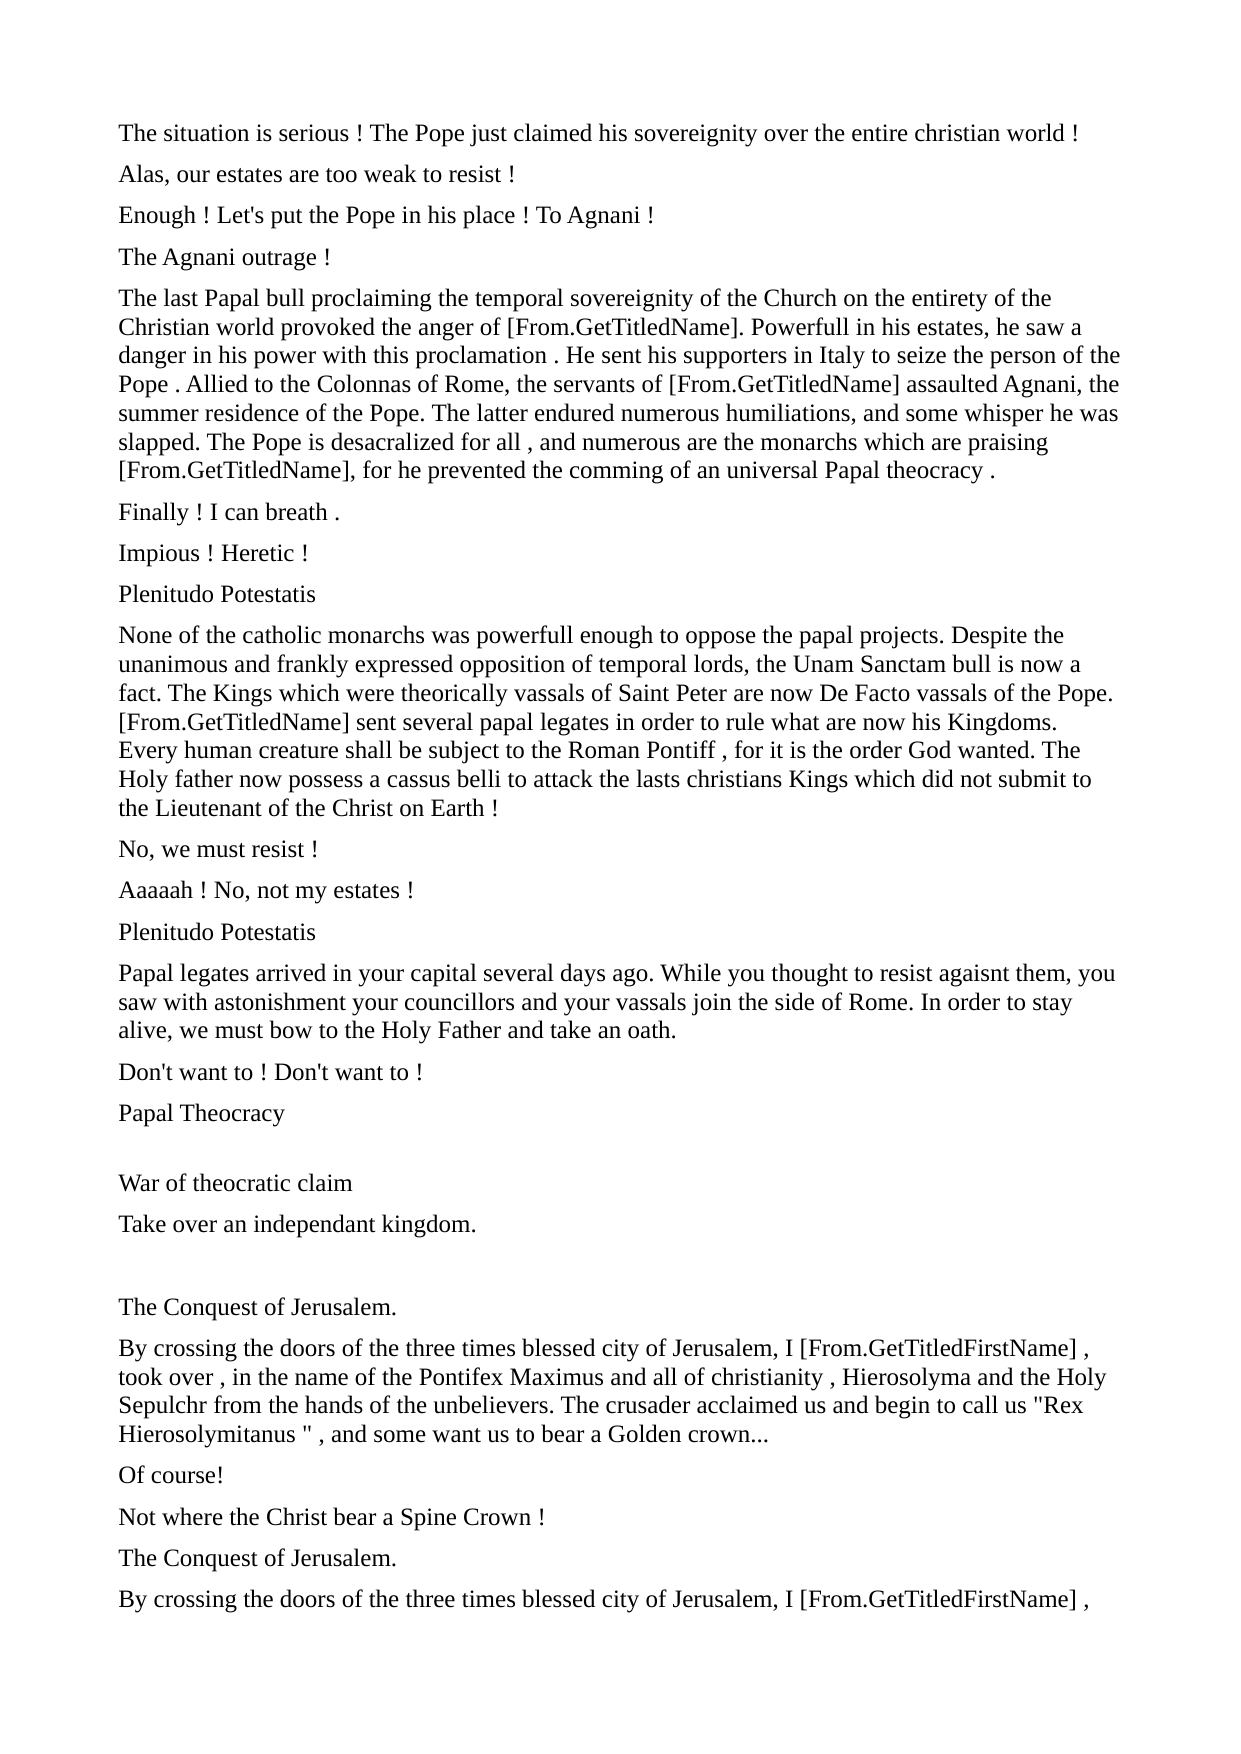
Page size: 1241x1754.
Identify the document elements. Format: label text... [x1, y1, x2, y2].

text No, we must resist ! [118, 834, 1122, 863]
text The last Papal bull proclaiming the temporal sovereignity of the Church on the entirety of the Christian world provoked the anger of [From.GetTitledName]. Powerfull in his estates, he saw a danger in his power with this proclamation . He sent his supporters in Italy to seize the person of the Pope . Allied to the Colonnas of Rome, the servants of [From.GetTitledName] assaulted Agnani, the summer residence of the Pope. The latter endured numerous humiliations, and some whisper he was slapped. The Pope is desacralized for all , and numerous are the monarchs which are praising [From.GetTitledName], for he prevented the comming of an universal Papal theocracy . [118, 283, 1122, 484]
text The situation is serious ! The Pope just claimed his sovereignity over the entire christian world ! [118, 118, 1122, 147]
text Alas, our estates are too weak to resist ! [118, 159, 1122, 188]
text Plenitudo Potestatis [118, 917, 1122, 946]
text None of the catholic monarchs was powerfull enough to oppose the papal projects. Despite the unanimous and frankly expressed opposition of temporal lords, the Unam Sanctam bull is now a fact. The Kings which were theorically vassals of Saint Peter are now De Facto vassals of the Pope. [From.GetTitledName] sent several papal legates in order to rule what are now his Kingdoms. Every human creature shall be subject to the Roman Pontiff , for it is the order God wanted. The Holy father now possess a cassus belli to attack the lasts christians Kings which did not submit to the Lieutenant of the Christ on Earth ! [118, 621, 1122, 822]
text Plenitudo Potestatis [118, 579, 1122, 608]
text Of course! [118, 1461, 1122, 1489]
text Not where the Christ bear a Spine Crown ! [118, 1502, 1122, 1531]
text Impious ! Heretic ! [118, 538, 1122, 567]
text Finally ! I can breath . [118, 497, 1122, 526]
text Aaaaah ! No, not my estates ! [118, 876, 1122, 904]
text Don't want to ! Don't want to ! [118, 1057, 1122, 1086]
text By crossing the doors of the three times blessed city of Jerusalem, I [From.GetTitledFirstName] , took over , in the name of the Pontifex Maximus and all of christianity , Hierosolyma and the Holy Sepulchr from the hands of the unbelievers. The crusader acclaimed us and begin to call us "Rex Hierosolymitanus " , and some want us to bear a Golden crown... [118, 1333, 1122, 1448]
text The Agnani outrage ! [118, 242, 1122, 271]
text The Conquest of Jerusalem. [118, 1543, 1122, 1572]
text Take over an independant kingdom. [118, 1209, 1122, 1238]
text The Conquest of Jerusalem. [118, 1292, 1122, 1321]
text Papal legates arrived in your capital several days ago. While you thought to resist agaisnt them, you saw with astonishment your councillors and your vassals join the side of Rome. In order to stay alive, we must bow to the Holy Father and take an oath. [118, 958, 1122, 1044]
text By crossing the doors of the three times blessed city of Jerusalem, I [From.GetTitledFirstName] , [118, 1584, 1122, 1613]
text War of theocratic claim [118, 1168, 1122, 1197]
text Enough ! Let's put the Pope in his place ! To Agnani ! [118, 201, 1122, 229]
text Papal Theocracy [118, 1098, 1122, 1127]
